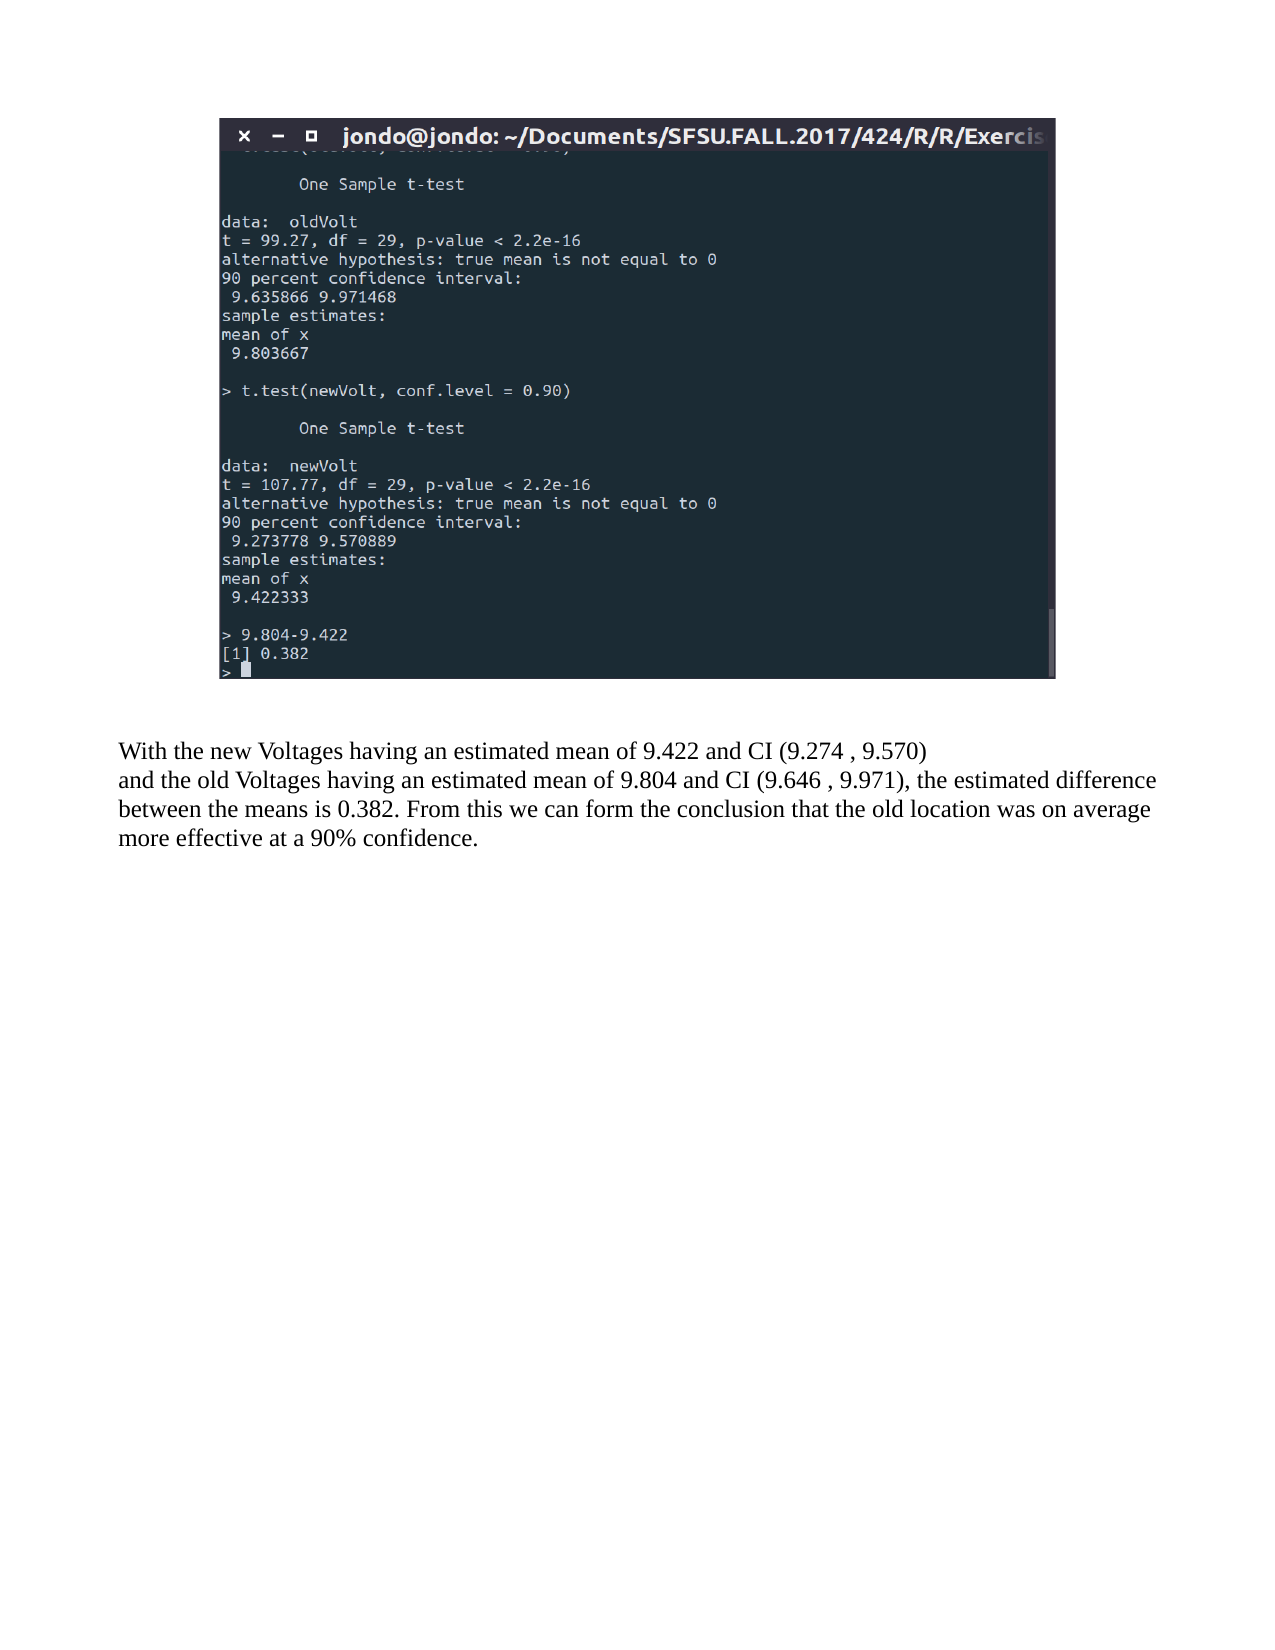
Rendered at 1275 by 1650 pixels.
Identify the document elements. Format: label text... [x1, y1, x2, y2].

text and the old Voltages having an estimated mean of 9.804 and CI (9.646 , 9.971), the estimated difference between the means is 0.382. From this we can form the conclusion that the old location was on average more effective at a 90% confidence. [118, 765, 1157, 851]
text With the new Voltages having an estimated mean of 9.422 and CI (9.274 , 9.570) [118, 736, 1157, 765]
picture [219, 118, 1056, 679]
